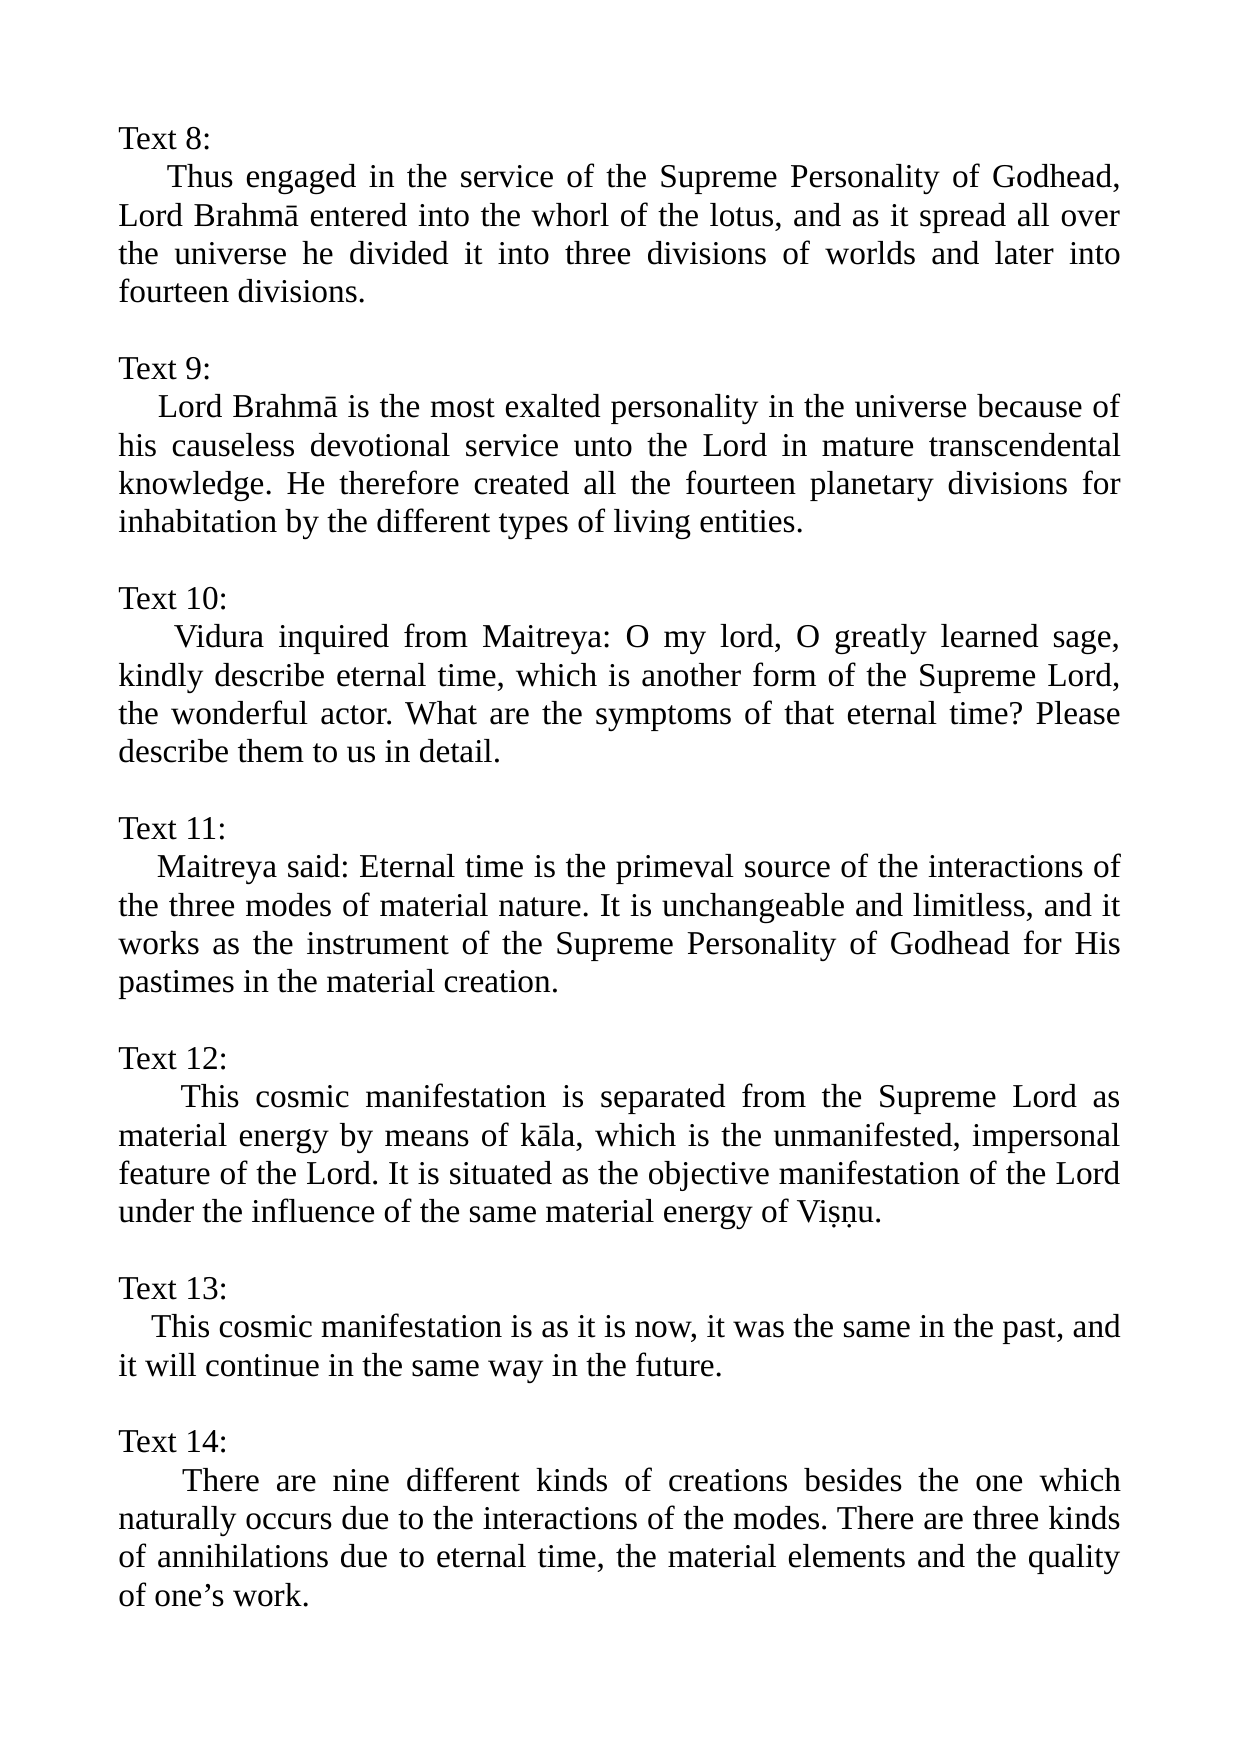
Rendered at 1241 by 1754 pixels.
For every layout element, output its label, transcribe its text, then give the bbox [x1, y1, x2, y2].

text Thus engaged in the service of the Supreme Personality of Godhead, Lord Brahmā entered into the whorl of the lotus, and as it spread all over the universe he divided it into three divisions of worlds and later into fourteen divisions. [118, 156, 1122, 310]
text Text 13: [118, 1268, 1122, 1306]
text Text 12: [118, 1038, 1122, 1076]
text This cosmic manifestation is separated from the Supreme Lord as material energy by means of kāla, which is the unmanifested, impersonal feature of the Lord. It is situated as the objective manifestation of the Lord under the influence of the same material energy of Viṣṇu. [118, 1076, 1122, 1230]
text Vidura inquired from Maitreya: O my lord, O greatly learned sage, kindly describe eternal time, which is another form of the Supreme Lord, the wonderful actor. What are the symptoms of that eternal time? Please describe them to us in detail. [118, 616, 1122, 770]
text There are nine different kinds of creations besides the one which naturally occurs due to the interactions of the modes. There are three kinds of annihilations due to eternal time, the material elements and the quality of one’s work. [118, 1460, 1122, 1613]
text This cosmic manifestation is as it is now, it was the same in the past, and it will continue in the same way in the future. [118, 1306, 1122, 1383]
text Text 11: [118, 808, 1122, 846]
text Maitreya said: Eternal time is the primeval source of the interactions of the three modes of material nature. It is unchangeable and limitless, and it works as the instrument of the Supreme Personality of Godhead for His pastimes in the material creation. [118, 846, 1122, 1000]
text Lord Brahmā is the most exalted personality in the universe because of his causeless devotional service unto the Lord in mature transcendental knowledge. He therefore created all the fourteen planetary divisions for inhabitation by the different types of living entities. [118, 386, 1122, 540]
text Text 9: [118, 348, 1122, 386]
text Text 8: [118, 118, 1122, 156]
text Text 10: [118, 578, 1122, 616]
text Text 14: [118, 1421, 1122, 1460]
